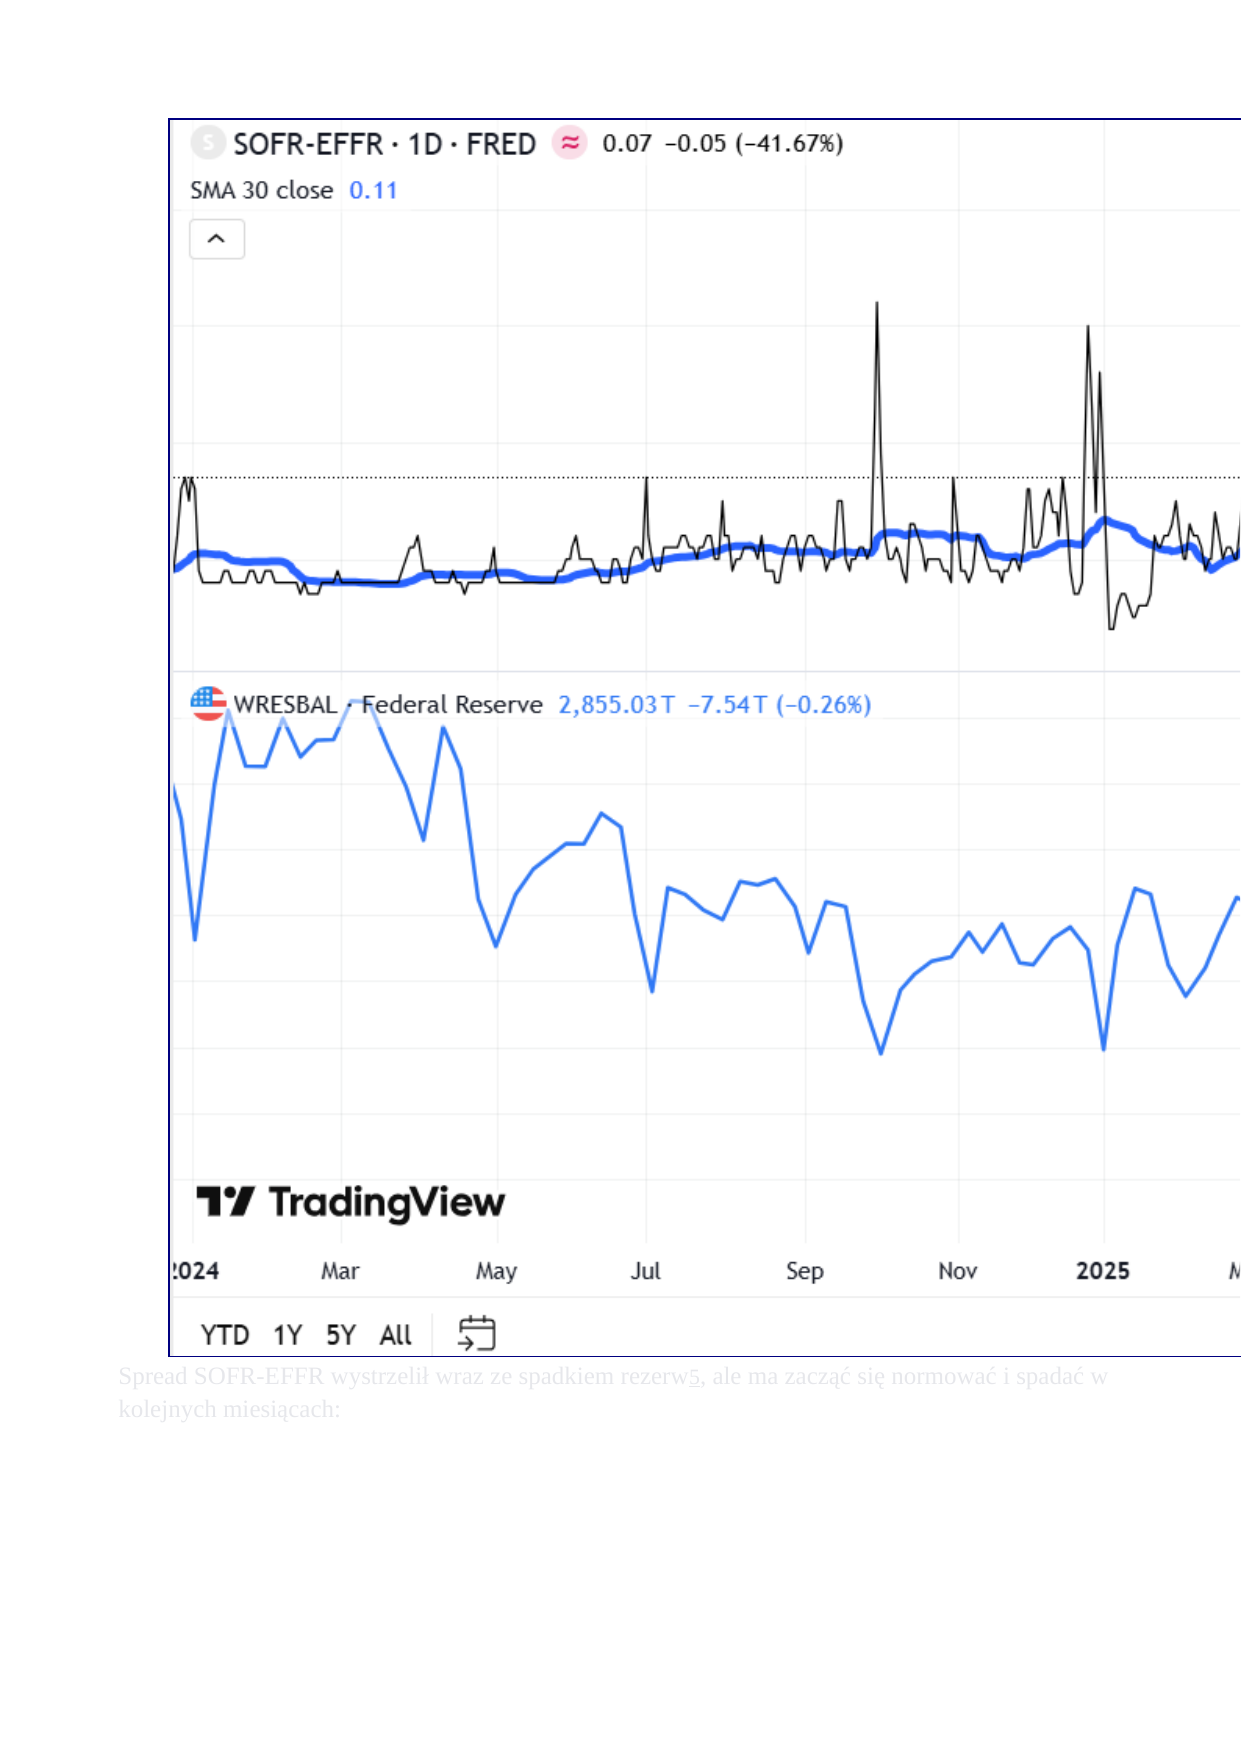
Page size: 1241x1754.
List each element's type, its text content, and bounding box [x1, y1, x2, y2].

text Spread SOFR-EFFR wystrzelił wraz ze spadkiem rezerw5, ale ma zacząć się normować i spadać w kolejnych miesiącach: [118, 1361, 1122, 1423]
picture [170, 120, 1241, 1356]
